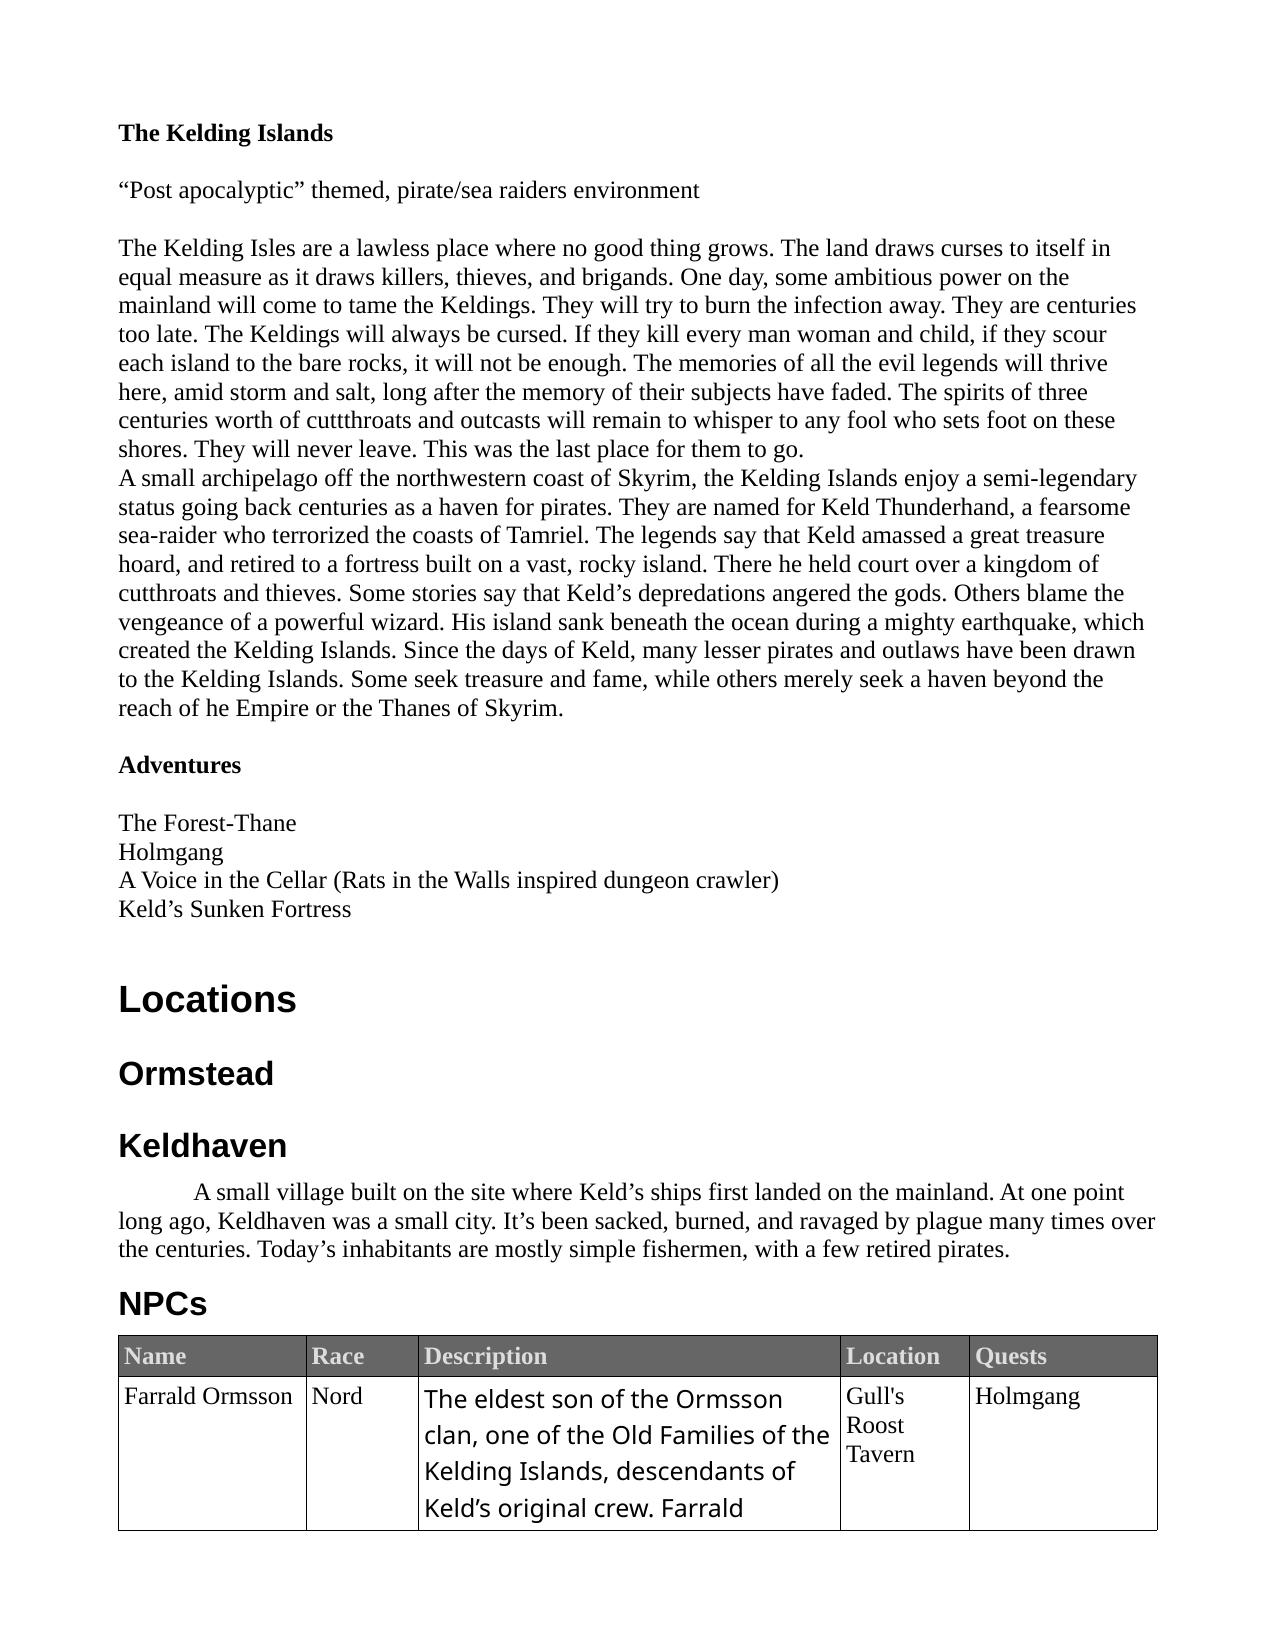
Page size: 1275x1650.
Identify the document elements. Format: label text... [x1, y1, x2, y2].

subtitle Ormstead [118, 1054, 1157, 1092]
text A small archipelago off the northwestern coast of Skyrim, the Kelding Islands enjoy a semi-legendary status going back centuries as a haven for pirates. They are named for Keld Thunderhand, a fearsome sea-raider who terrorized the coasts of Tamriel. The legends say that Keld amassed a great treasure hoard, and retired to a fortress built on a vast, rocky island. There he held court over a kingdom of cutthroats and thieves. Some stories say that Keld’s depredations angered the gods. Others blame the vengeance of a powerful wizard. His island sank beneath the ocean during a mighty earthquake, which created the Kelding Islands. Since the days of Keld, many lesser pirates and outlaws have been drawn to the Kelding Islands. Some seek treasure and fame, while others merely seek a haven beyond the reach of he Empire or the Thanes of Skyrim. [118, 463, 1157, 722]
table_header Location [841, 1336, 969, 1376]
table_header Quests [970, 1336, 1157, 1376]
text A Voice in the Cellar (Rats in the Walls inspired dungeon crawler) [118, 866, 1157, 894]
text Adventures [118, 751, 1157, 779]
table_cell The eldest son of the Ormsson clan, one of the Old Families of the Kelding Islands, descendants of Keld’s original crew. Farrald [419, 1377, 840, 1530]
text Holmgang [118, 837, 1157, 866]
subtitle Locations [118, 977, 1157, 1021]
table_header Description [419, 1336, 840, 1376]
subtitle Keldhaven [118, 1126, 1157, 1164]
table_cell Nord [307, 1377, 418, 1530]
text “Post apocalyptic” themed, pirate/sea raiders environment [118, 176, 1157, 204]
table_header Race [307, 1336, 418, 1376]
text The Kelding Isles are a lawless place where no good thing grows. The land draws curses to itself in equal measure as it draws killers, thieves, and brigands. One day, some ambitious power on the mainland will come to tame the Keldings. They will try to burn the infection away. They are centuries too late. The Keldings will always be cursed. If they kill every man woman and child, if they scour each island to the bare rocks, it will not be enough. The memories of all the evil legends will thrive here, amid storm and salt, long after the memory of their subjects have faded. The spirits of three centuries worth of cuttthroats and outcasts will remain to whisper to any fool who sets foot on these shores. They will never leave. This was the last place for them to go. [118, 233, 1157, 463]
text Keld’s Sunken Fortress [118, 894, 1157, 923]
table_cell Holmgang [970, 1377, 1157, 1530]
text The Kelding Islands [118, 118, 1157, 147]
text The Forest-Thane [118, 808, 1157, 837]
subtitle NPCs [118, 1284, 1157, 1323]
text A small village built on the site where Keld’s ships first landed on the mainland. At one point long ago, Keldhaven was a small city. It’s been sacked, burned, and ravaged by plague many times over the centuries. Today’s inhabitants are mostly simple fishermen, with a few retired pirates. [118, 1177, 1157, 1263]
table_cell Gull's Roost Tavern [841, 1377, 969, 1530]
table_cell Farrald Ormsson [119, 1377, 306, 1530]
table_header Name [119, 1336, 306, 1376]
